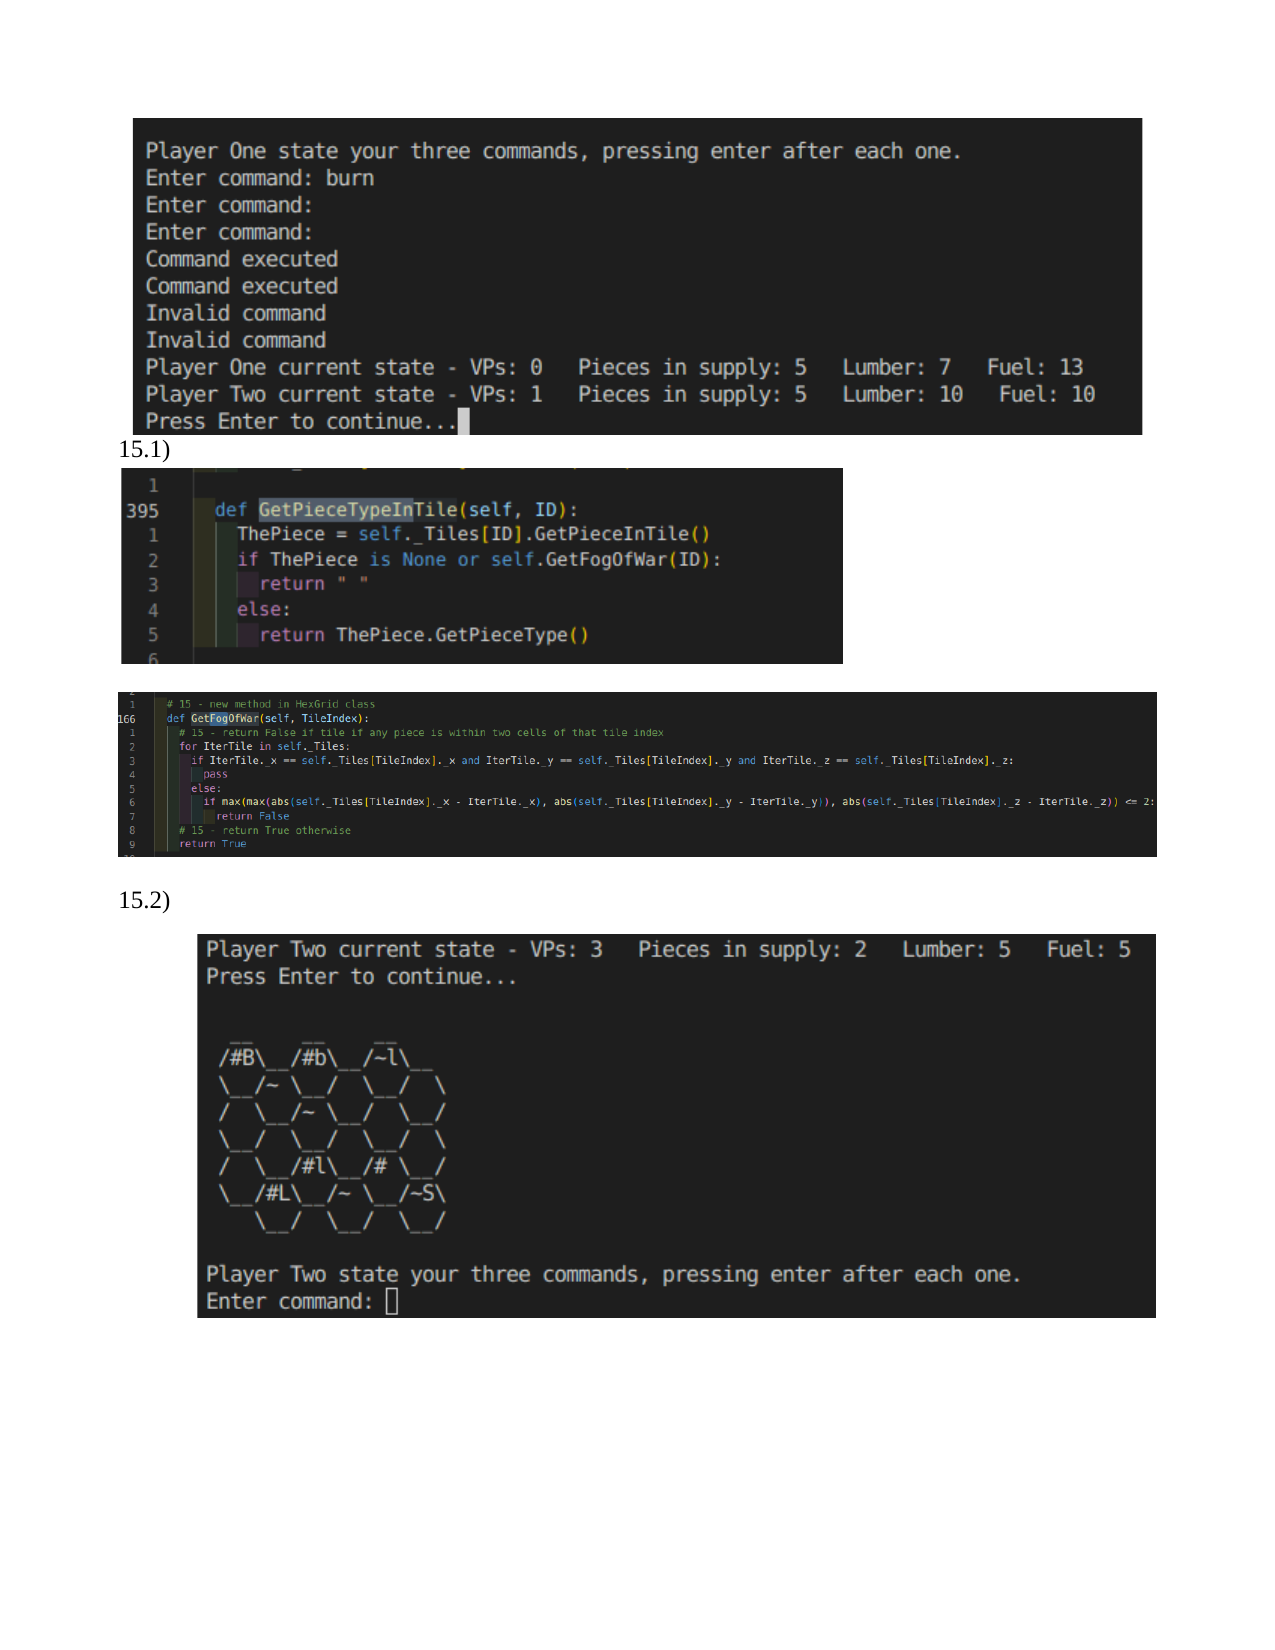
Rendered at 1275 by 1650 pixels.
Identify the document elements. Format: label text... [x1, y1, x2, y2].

text 15.1) [118, 118, 1157, 463]
picture [121, 468, 843, 664]
picture [132, 118, 1143, 435]
picture [197, 934, 1156, 1318]
picture [118, 692, 1157, 857]
text 15.2) [118, 885, 1157, 914]
